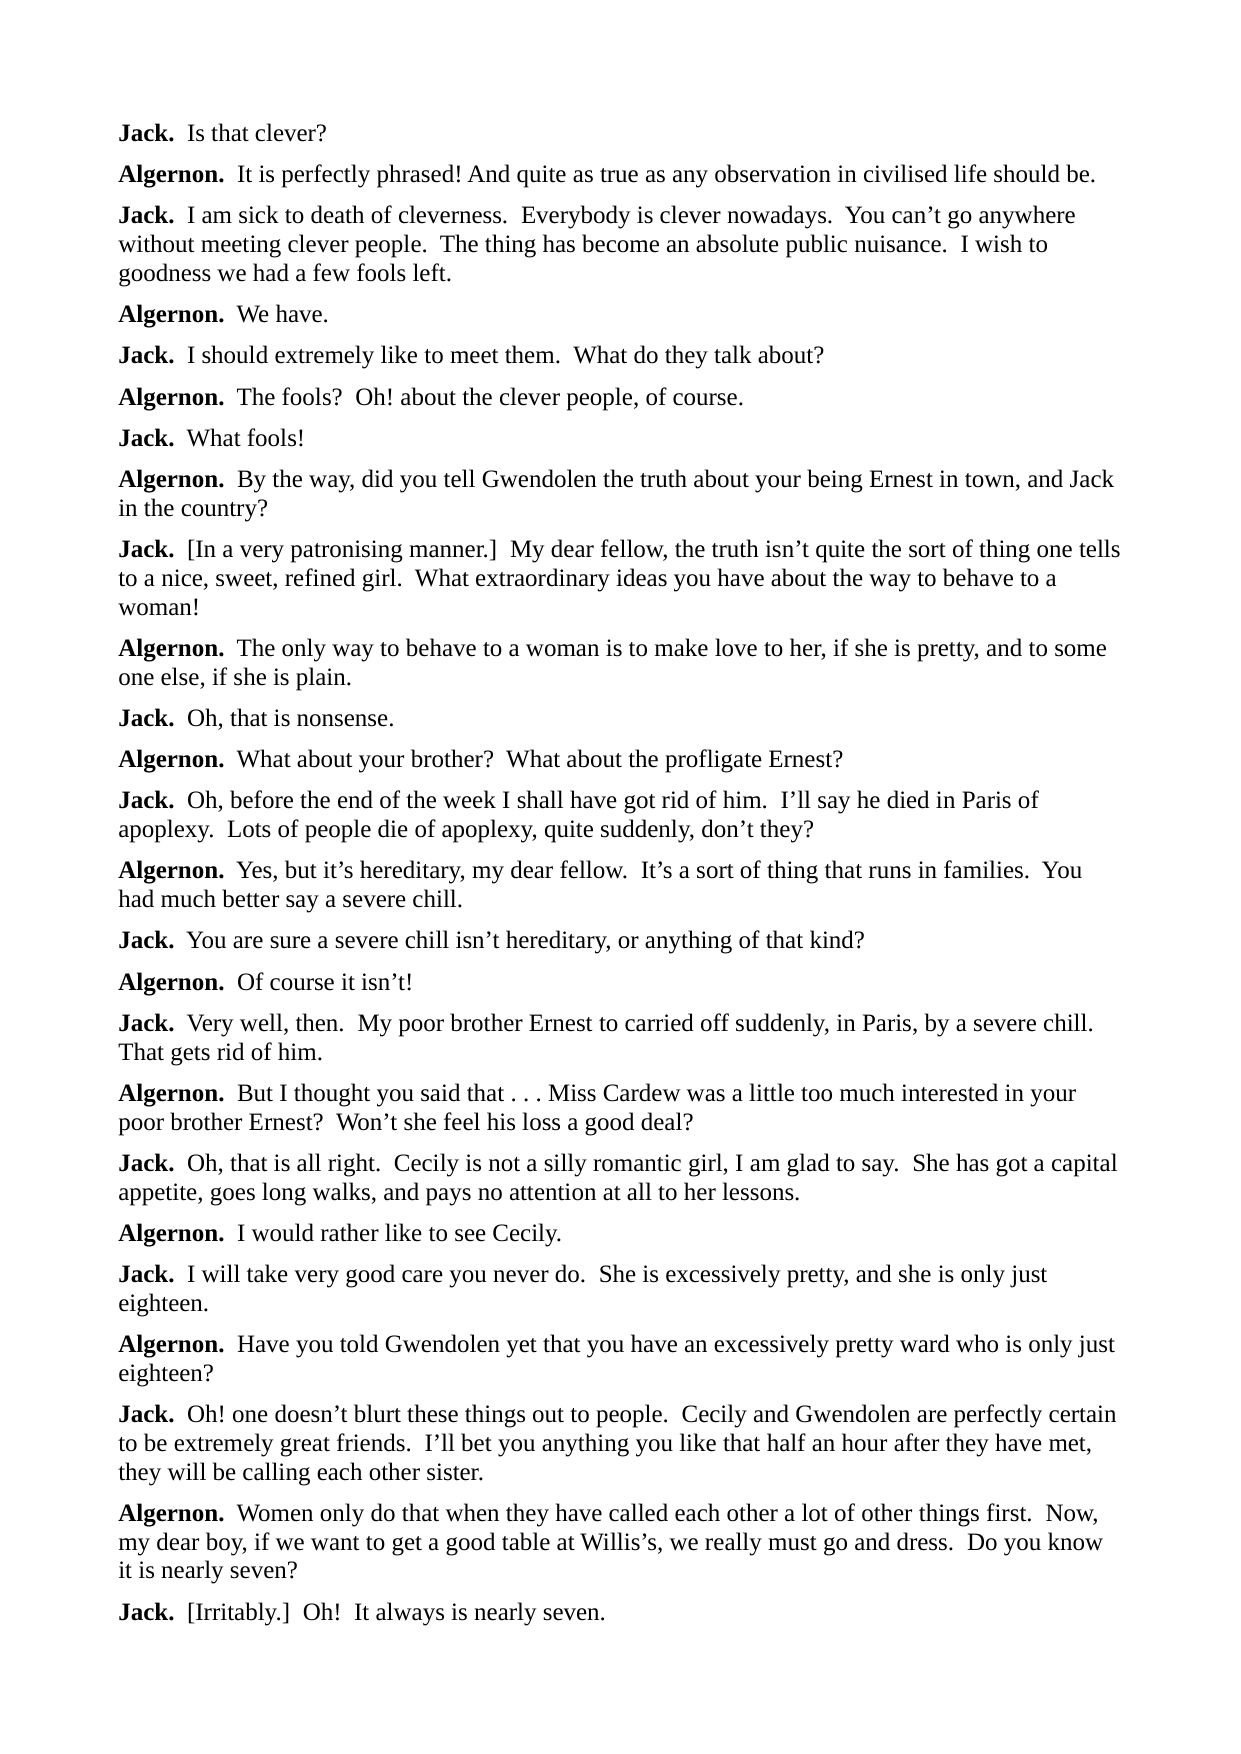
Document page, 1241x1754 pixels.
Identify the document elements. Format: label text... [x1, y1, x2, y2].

text Algernon. The fools? Oh! about the clever people, of course. [118, 382, 1122, 411]
text Jack. Oh! one doesn’t blurt these things out to people. Cecily and Gwendolen are perfectly certain to be extremely great friends. I’ll bet you anything you like that half an hour after they have met, they will be calling each other sister. [118, 1399, 1122, 1486]
text Algernon. Women only do that when they have called each other a lot of other things first. Now, my dear boy, if we want to get a good table at Willis’s, we really must go and dress. Do you know it is nearly seven? [118, 1498, 1122, 1584]
text Jack. You are sure a severe chill isn’t hereditary, or anything of that kind? [118, 926, 1122, 954]
text Algernon. What about your brother? What about the profligate Ernest? [118, 744, 1122, 773]
text Algernon. The only way to behave to a woman is to make love to her, if she is pretty, and to some one else, if she is plain. [118, 633, 1122, 691]
text Algernon. It is perfectly phrased! And quite as true as any observation in civilised life should be. [118, 159, 1122, 188]
text Algernon. Yes, but it’s hereditary, my dear fellow. It’s a sort of thing that runs in families. You had much better say a severe chill. [118, 856, 1122, 913]
text Jack. [Irritably.] Oh! It always is nearly seven. [118, 1597, 1122, 1626]
text Algernon. Have you told Gwendolen yet that you have an excessively pretty ward who is only just eighteen? [118, 1329, 1122, 1387]
text Jack. Oh, before the end of the week I shall have got rid of him. I’ll say he died in Paris of apoplexy. Lots of people die of apoplexy, quite suddenly, don’t they? [118, 786, 1122, 843]
text Jack. Oh, that is nonsense. [118, 703, 1122, 732]
text Jack. Is that clever? [118, 118, 1122, 147]
text Jack. Very well, then. My poor brother Ernest to carried off suddenly, in Paris, by a severe chill. That gets rid of him. [118, 1008, 1122, 1066]
text Jack. What fools! [118, 423, 1122, 452]
text Algernon. I would rather like to see Cecily. [118, 1218, 1122, 1247]
text Algernon. By the way, did you tell Gwendolen the truth about your being Ernest in town, and Jack in the country? [118, 464, 1122, 522]
text Jack. I will take very good care you never do. She is excessively pretty, and she is only just eighteen. [118, 1259, 1122, 1317]
text Jack. I am sick to death of cleverness. Everybody is clever nowadays. You can’t go anywhere without meeting clever people. The thing has become an absolute public nuisance. I wish to goodness we had a few fools left. [118, 201, 1122, 287]
text Algernon. We have. [118, 299, 1122, 328]
text Algernon. Of course it isn’t! [118, 967, 1122, 996]
text Jack. Oh, that is all right. Cecily is not a silly romantic girl, I am glad to say. She has got a capital appetite, goes long walks, and pays no attention at all to her lessons. [118, 1148, 1122, 1206]
text Jack. I should extremely like to meet them. What do they talk about? [118, 341, 1122, 369]
text Jack. [In a very patronising manner.] My dear fellow, the truth isn’t quite the sort of thing one tells to a nice, sweet, refined girl. What extraordinary ideas you have about the way to behave to a woman! [118, 534, 1122, 621]
text Algernon. But I thought you said that . . . Miss Cardew was a little too much interested in your poor brother Ernest? Won’t she feel his loss a good deal? [118, 1078, 1122, 1136]
